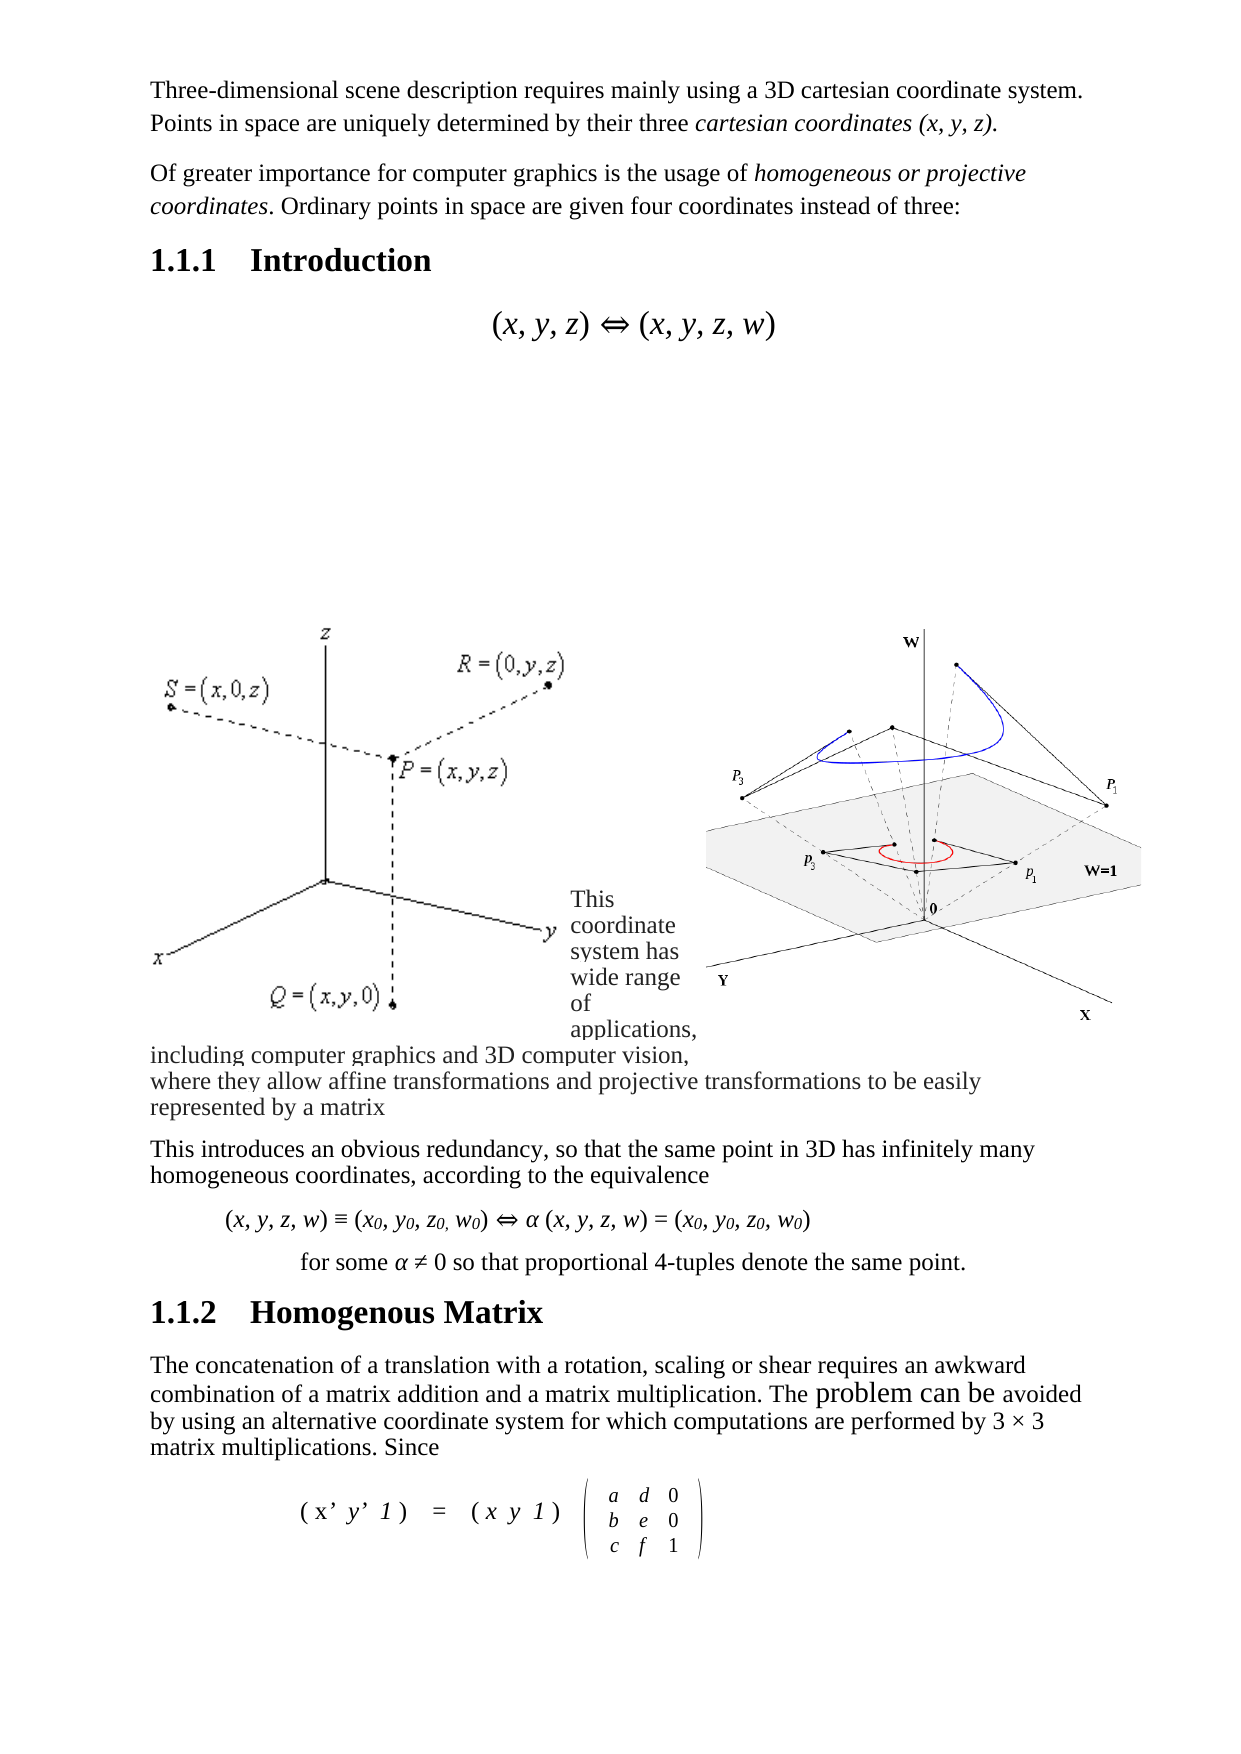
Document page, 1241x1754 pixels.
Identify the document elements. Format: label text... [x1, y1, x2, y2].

text The concatenation of a translation with a rotation, scaling or shear requires an awkward combination of a matrix addition and a matrix multiplication. The problem can be avoided by using an alternative coordinate system for which computations are performed by 3 × 3 matrix multiplications. Since [150, 1353, 1090, 1461]
text (x, y, z) ⇔ (x, y, z, w) [150, 301, 1090, 341]
text Of greater importance for computer graphics is the usage of homogeneous or projective coordinates. Ordinary points in space are given four coordinates instead of three: [150, 158, 1090, 219]
text ( x’ y’ 1 ) = ( x y 1 ) [150, 1477, 1090, 1561]
text This coordinate system has wide range of applications, including computer graphics and 3D computer vision, where they allow affine transformations and projective transformations to be easily represented by a matrix [150, 887, 1090, 1121]
text 1.1.1 Introduction [150, 240, 1090, 279]
picture [150, 617, 571, 1024]
text Three-dimensional scene description requires mainly using a 3D cartesian coordinate system. Points in space are uniquely determined by their three cartesian coordinates (x, y, z). [150, 75, 1090, 137]
text (x, y, z, w) ≡ (x0, y0, z0, w0) ⇔ α (x, y, z, w) = (x0, y0, z0, w0) [150, 1206, 1090, 1233]
text This introduces an obvious redundancy, so that the same point in 3D has infinitely many homogeneous coordinates, according to the equivalence [150, 1137, 1090, 1189]
picture [706, 629, 1142, 1065]
text for some α ≠ 0 so that proportional 4-tuples denote the same point. [225, 1249, 1090, 1275]
text 1.1.2 Homogenous Matrix [150, 1292, 1090, 1330]
